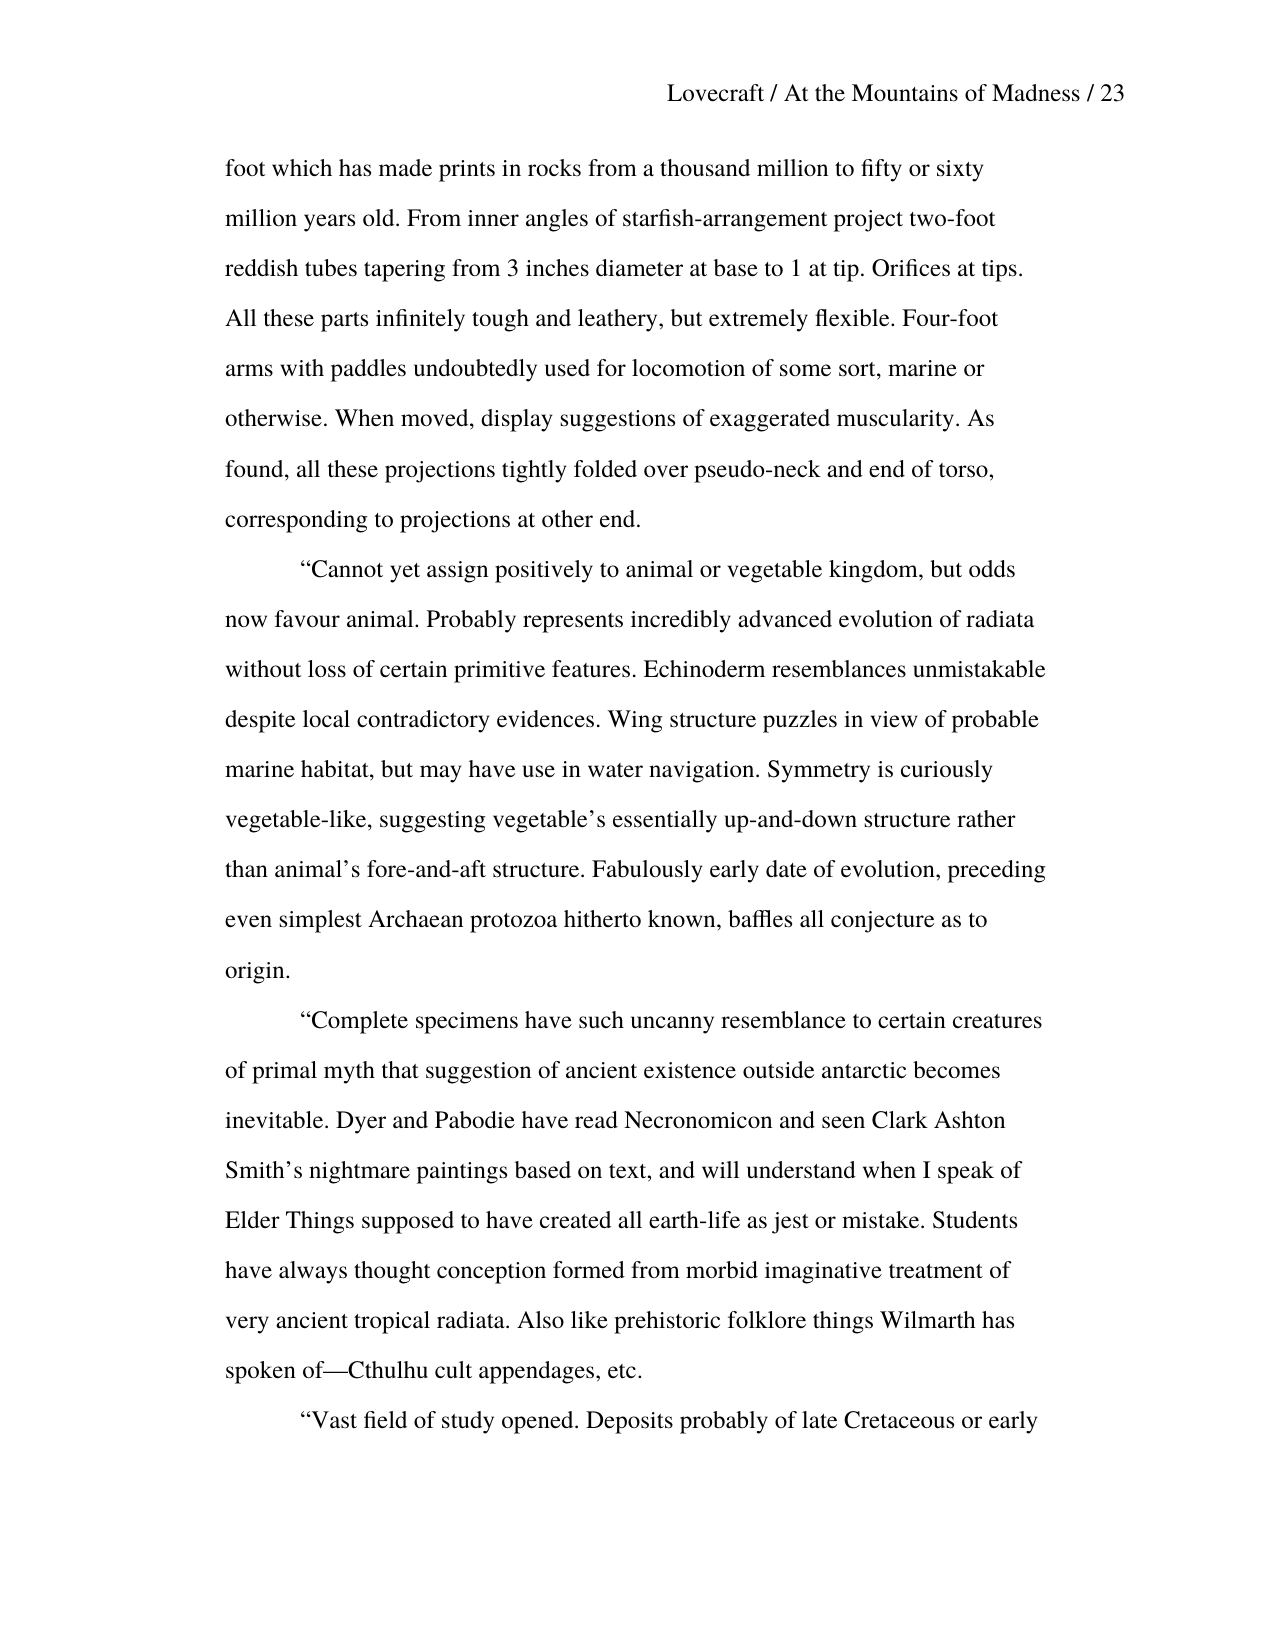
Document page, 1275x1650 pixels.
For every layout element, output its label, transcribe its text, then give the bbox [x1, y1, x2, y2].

text “Cannot yet assign positively to animal or vegetable kingdom, but odds now favour animal. Probably represents incredibly advanced evolution of radiata without loss of certain primitive features. Echinoderm resemblances unmistakable despite local contradictory evidences. Wing structure puzzles in view of probable marine habitat, but may have use in water navigation. Symmetry is curiously vegetable-like, suggesting vegetable’s essentially up-and-down structure rather than animal’s fore-and-aft structure. Fabulously early date of evolution, preceding even simplest Archaean protozoa hitherto known, baffles all conjecture as to origin. [225, 551, 1050, 985]
text foot which has made prints in rocks from a thousand million to fifty or sixty million years old. From inner angles of starfish-arrangement project two-foot reddish tubes tapering from 3 inches diameter at base to 1 at tip. Orifices at tips. All these parts infinitely tough and leathery, but extremely flexible. Four-foot arms with paddles undoubtedly used for locomotion of some sort, marine or otherwise. When moved, display suggestions of exaggerated muscularity. As found, all these projections tightly folded over pseudo-neck and end of torso, corresponding to projections at other end. [225, 150, 1050, 534]
text “Complete specimens have such uncanny resemblance to certain creatures of primal myth that suggestion of ancient existence outside antarctic becomes inevitable. Dyer and Pabodie have read Necronomicon and seen Clark Ashton Smith’s nightmare paintings based on text, and will understand when I speak of Elder Things supposed to have created all earth-life as jest or mistake. Students have always thought conception formed from morbid imaginative treatment of very ancient tropical radiata. Also like prehistoric folklore things Wilmarth has spoken of—Cthulhu cult appendages, etc. [225, 1002, 1050, 1386]
text “Vast field of study opened. Deposits probably of late Cretaceous or early [225, 1403, 1050, 1436]
